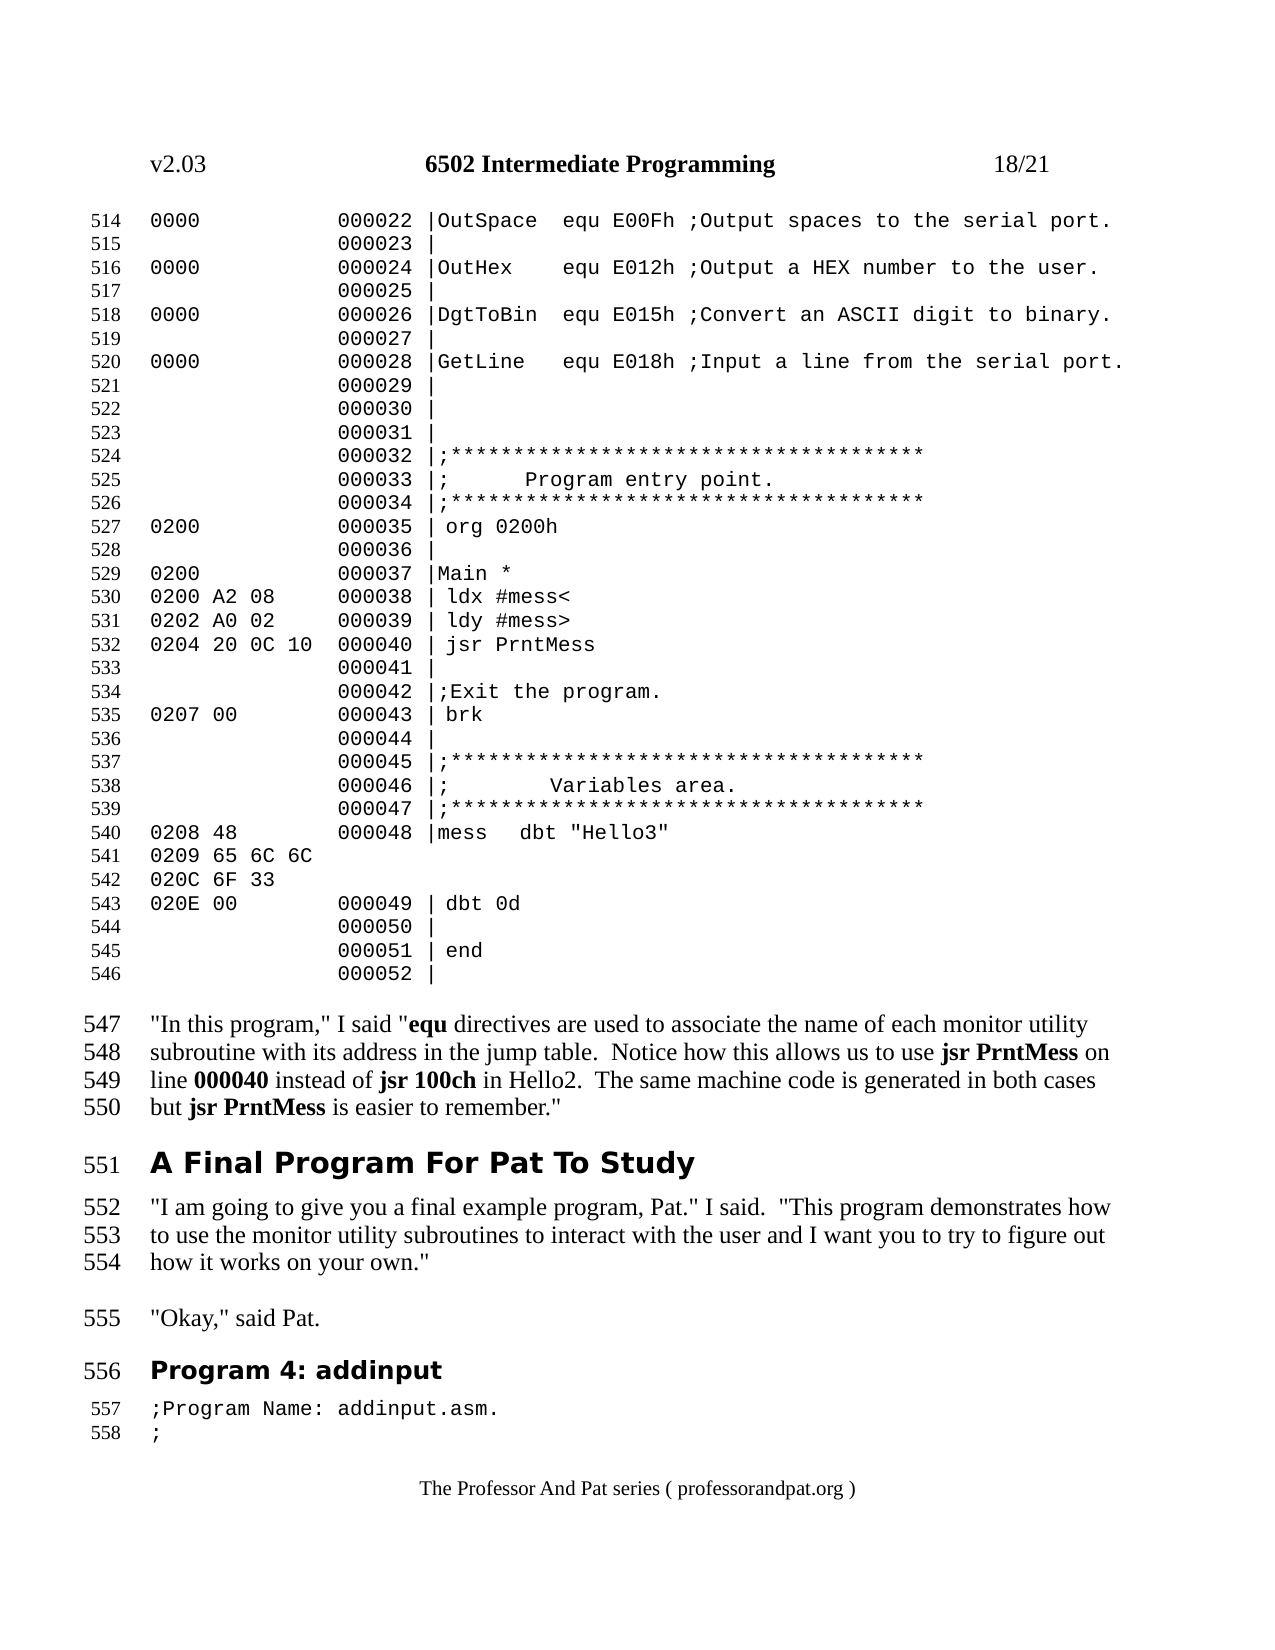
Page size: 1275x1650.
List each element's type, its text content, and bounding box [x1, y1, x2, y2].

text 000044 | [150, 728, 1125, 751]
text 000031 | [150, 422, 1125, 445]
text 0200 000037 |Main * [150, 563, 1125, 587]
text 000025 | [150, 281, 1125, 304]
text 0200 A2 08 000038 | ldx #mess< [150, 587, 1125, 610]
text 000041 | [150, 657, 1125, 681]
text ;Program Name: addinput.asm. [150, 1398, 1125, 1422]
text 000050 | [150, 916, 1125, 940]
text 0000 000028 |GetLine equ E018h ;Input a line from the serial port. [150, 351, 1125, 375]
text 000052 | [150, 963, 1125, 987]
text 000023 | [150, 233, 1125, 257]
text 0208 48 000048 |mess dbt "Hello3" [150, 822, 1125, 846]
text "In this program," I said "equ directives are used to associate the name of each monitor utility subroutine with its address in the jump table. Notice how this allows us to use jsr PrntMess on line 000040 instead of jsr 100ch in Hello2. The same machine code is generated in both cases but jsr PrntMess is easier to remember." [150, 1010, 1125, 1121]
text 000051 | end [150, 940, 1125, 963]
text 000029 | [150, 375, 1125, 398]
text 000030 | [150, 398, 1125, 422]
text 020C 6F 33 [150, 869, 1125, 893]
text 000036 | [150, 539, 1125, 563]
text 0209 65 6C 6C [150, 846, 1125, 869]
text 000027 | [150, 328, 1125, 351]
text 020E 00 000049 | dbt 0d [150, 893, 1125, 916]
text 0202 A0 02 000039 | ldy #mess> [150, 610, 1125, 634]
text 000046 |; Variables area. [150, 775, 1125, 798]
subtitle Program 4: addinput [150, 1357, 1125, 1386]
text ; [150, 1422, 1125, 1445]
text 000047 |;************************************** [150, 798, 1125, 822]
text 0200 000035 | org 0200h [150, 516, 1125, 539]
text 0000 000022 |OutSpace equ E00Fh ;Output spaces to the serial port. [150, 210, 1125, 233]
text 0207 00 000043 | brk [150, 704, 1125, 728]
text 000033 |; Program entry point. [150, 469, 1125, 492]
text 0000 000024 |OutHex equ E012h ;Output a HEX number to the user. [150, 257, 1125, 281]
text 000032 |;************************************** [150, 445, 1125, 469]
text 000034 |;************************************** [150, 492, 1125, 516]
text 0204 20 0C 10 000040 | jsr PrntMess [150, 634, 1125, 657]
text 000042 |;Exit the program. [150, 681, 1125, 704]
text 0000 000026 |DgtToBin equ E015h ;Convert an ASCII digit to binary. [150, 304, 1125, 328]
text 000045 |;************************************** [150, 751, 1125, 775]
subtitle A Final Program For Pat To Study [150, 1146, 1125, 1181]
text "I am going to give you a final example program, Pat." I said. "This program demonstrates how to use the monitor utility subroutines to interact with the user and I want you to try to figure out how it works on your own." [150, 1193, 1125, 1276]
text "Okay," said Pat. [150, 1304, 1125, 1332]
